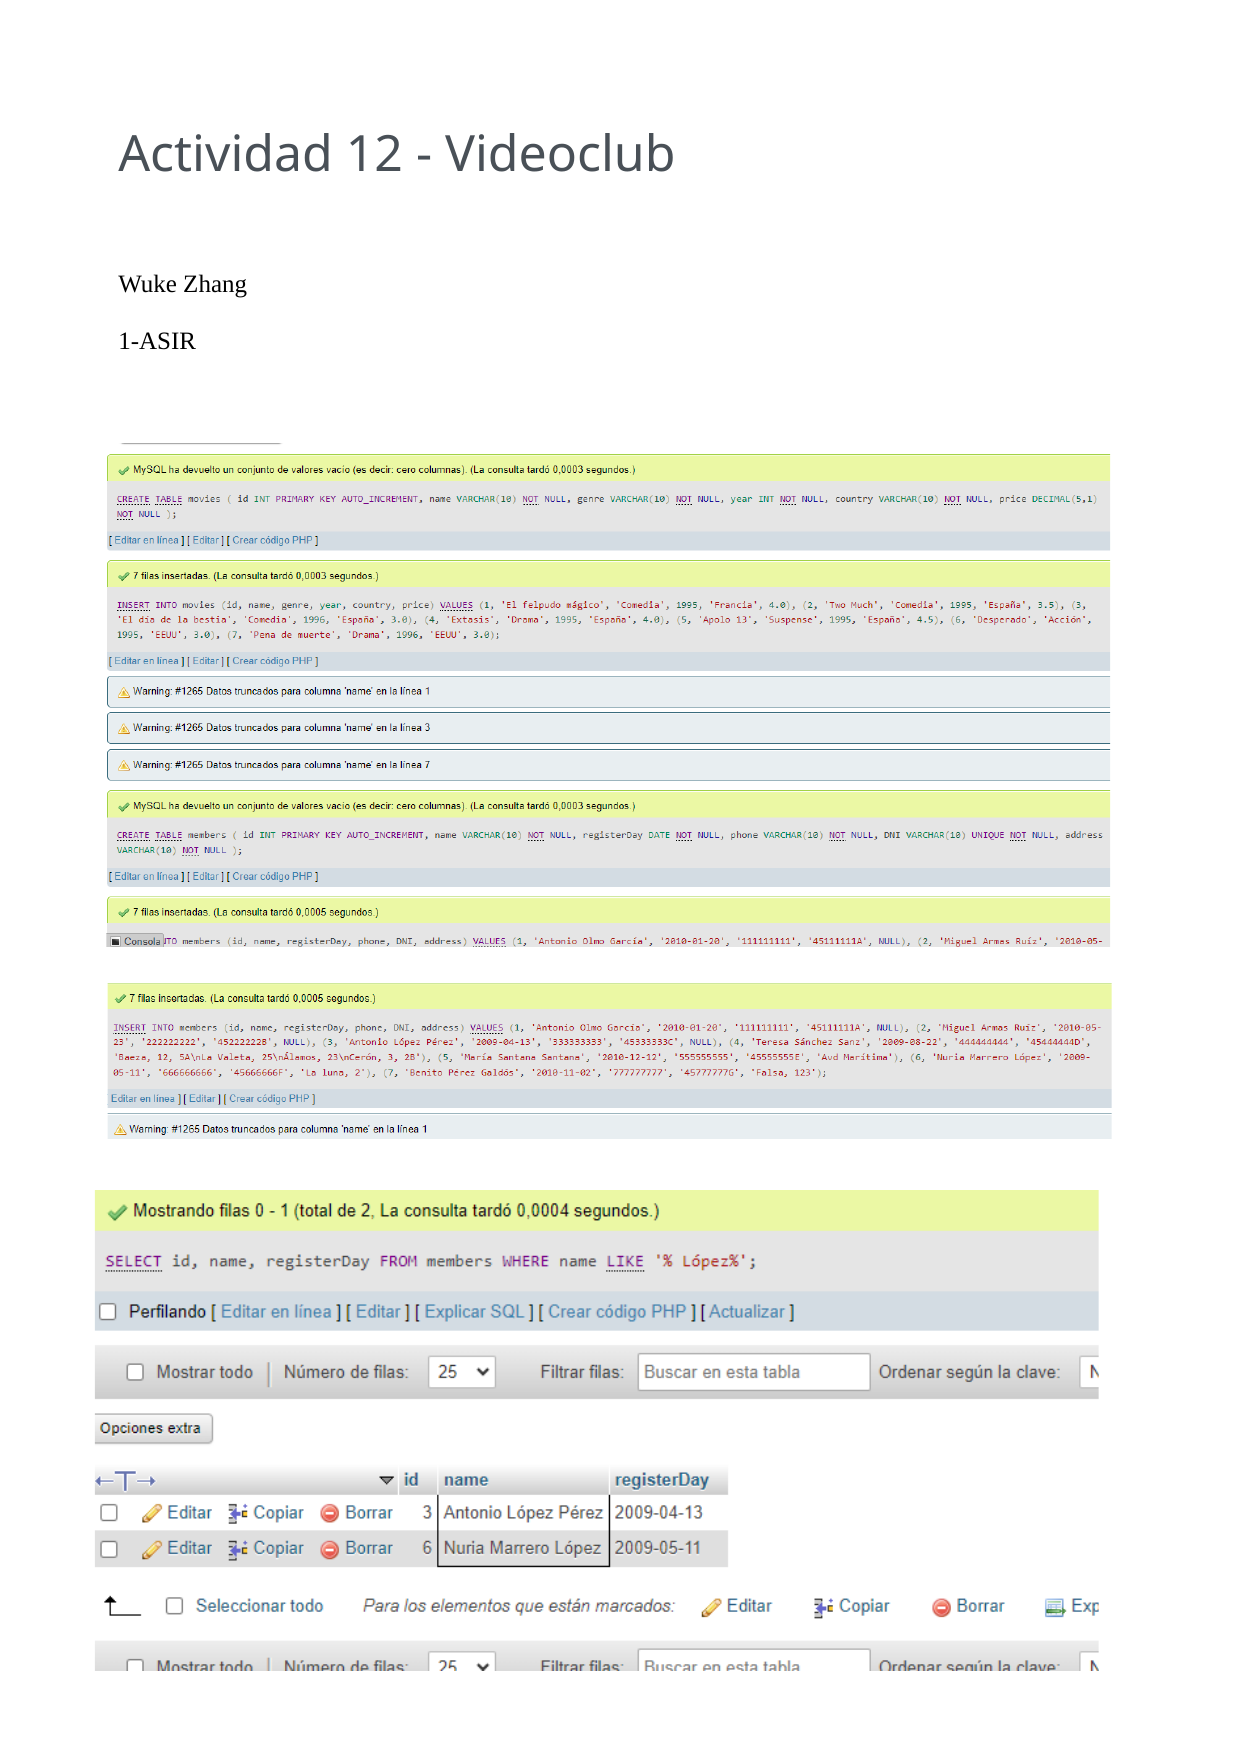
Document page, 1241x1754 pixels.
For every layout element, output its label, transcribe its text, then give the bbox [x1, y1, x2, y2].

text 1-ASIR [118, 326, 1122, 355]
picture [94, 1190, 1099, 1671]
text Wuke Zhang [118, 269, 1122, 298]
picture [106, 443, 1111, 947]
picture [107, 980, 1112, 1139]
subtitle Actividad 12 - Videoclub [118, 118, 1122, 186]
